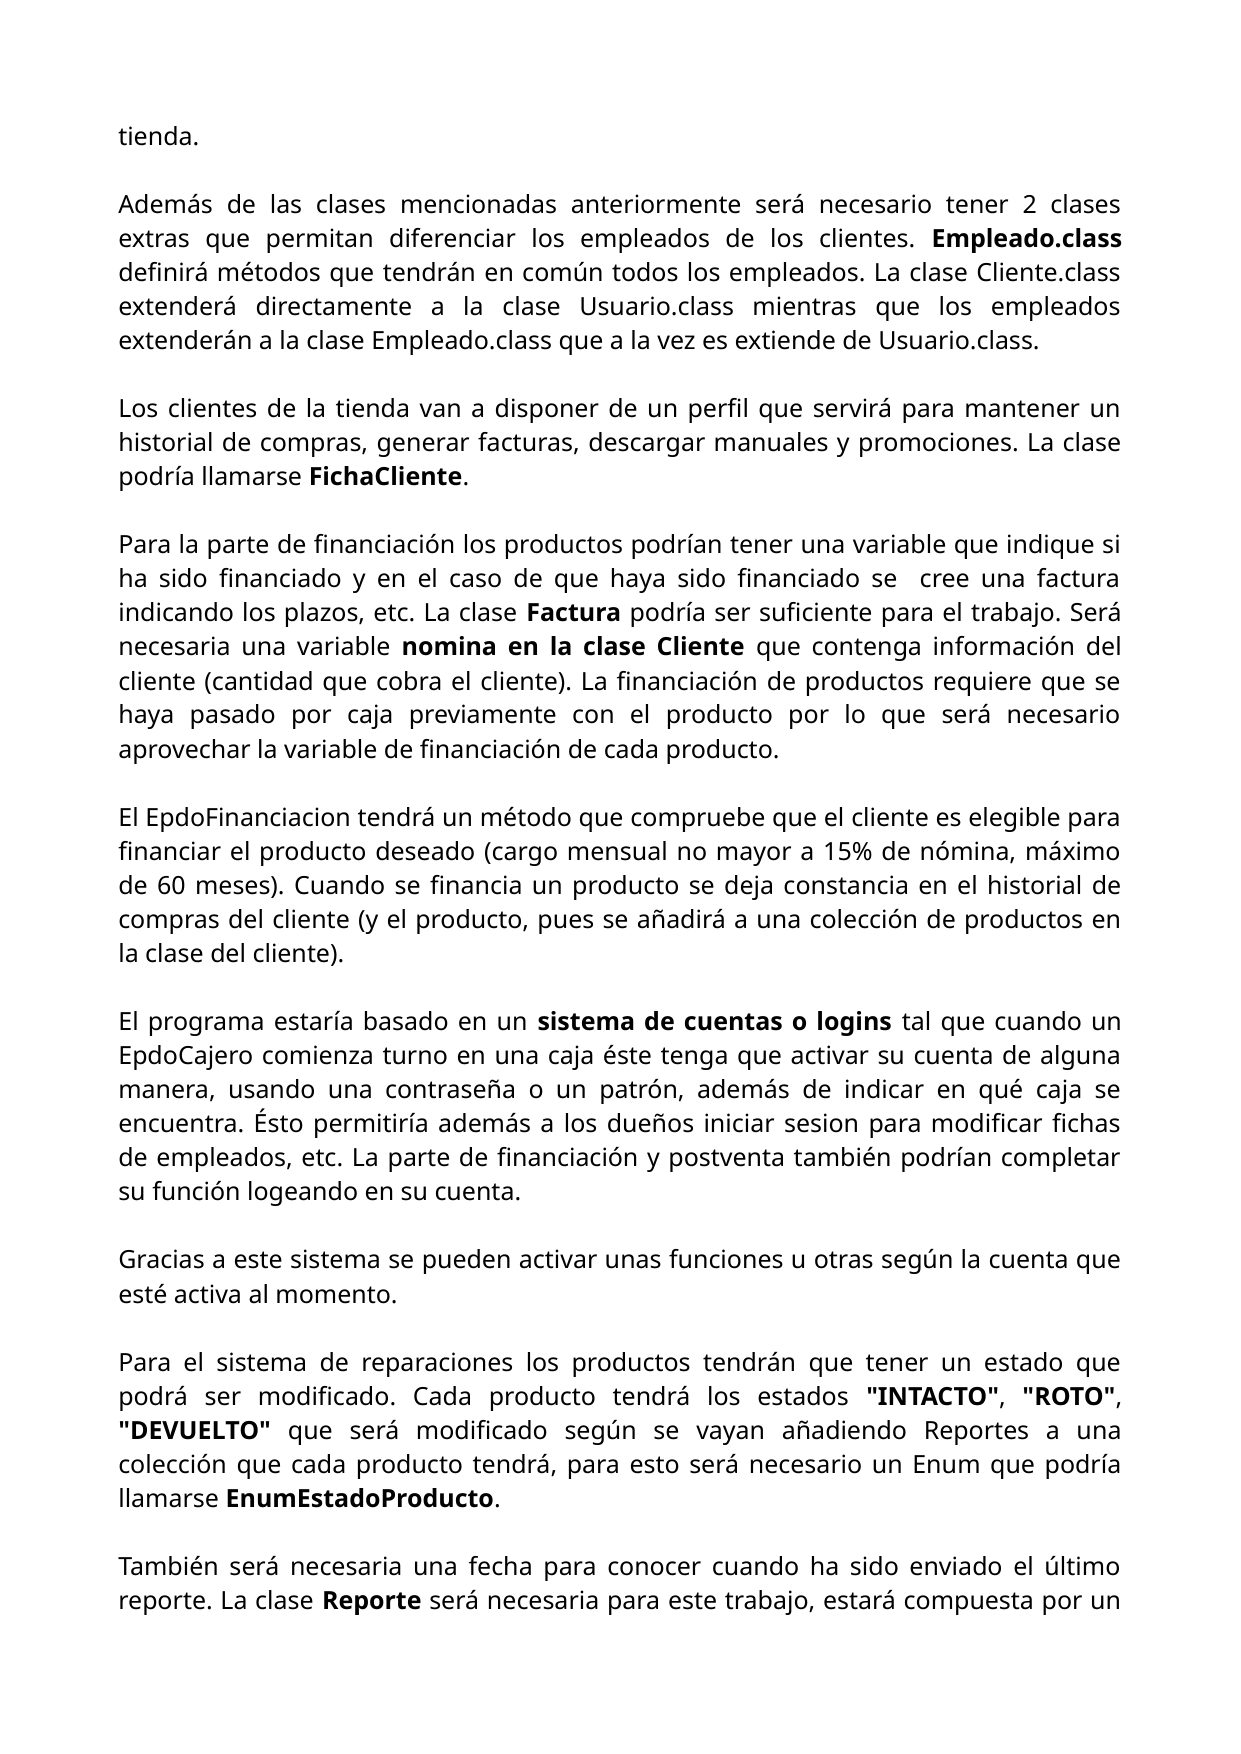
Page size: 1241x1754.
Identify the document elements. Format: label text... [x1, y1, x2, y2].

text También será necesaria una fecha para conocer cuando ha sido enviado el último reporte. La clase Reporte será necesaria para este trabajo, estará compuesta por un [118, 1549, 1122, 1617]
text Para la parte de financiación los productos podrían tener una variable que indique si ha sido financiado y en el caso de que haya sido financiado se cree una factura indicando los plazos, etc. La clase Factura podría ser suficiente para el trabajo. Será necesaria una variable nomina en la clase Cliente que contenga información del cliente (cantidad que cobra el cliente). La financiación de productos requiere que se haya pasado por caja previamente con el producto por lo que será necesario aprovechar la variable de financiación de cada producto. [118, 527, 1122, 765]
text El programa estaría basado en un sistema de cuentas o logins tal que cuando un EpdoCajero comienza turno en una caja éste tenga que activar su cuenta de alguna manera, usando una contraseña o un patrón, además de indicar en qué caja se encuentra. Ésto permitiría además a los dueños iniciar sesion para modificar fichas de empleados, etc. La parte de financiación y postventa también podrían completar su función logeando en su cuenta. [118, 1004, 1122, 1208]
text Gracias a este sistema se pueden activar unas funciones u otras según la cuenta que esté activa al momento. [118, 1242, 1122, 1310]
text Los clientes de la tienda van a disponer de un perfil que servirá para mantener un historial de compras, generar facturas, descargar manuales y promociones. La clase podría llamarse FichaCliente. [118, 391, 1122, 493]
text tienda. [118, 118, 1122, 152]
text Además de las clases mencionadas anteriormente será necesario tener 2 clases extras que permitan diferenciar los empleados de los clientes. Empleado.class definirá métodos que tendrán en común todos los empleados. La clase Cliente.class extenderá directamente a la clase Usuario.class mientras que los empleados extenderán a la clase Empleado.class que a la vez es extiende de Usuario.class. [118, 186, 1122, 357]
text Para el sistema de reparaciones los productos tendrán que tener un estado que podrá ser modificado. Cada producto tendrá los estados "INTACTO", "ROTO", "DEVUELTO" que será modificado según se vayan añadiendo Reportes a una colección que cada producto tendrá, para esto será necesario un Enum que podría llamarse EnumEstadoProducto. [118, 1344, 1122, 1515]
text El EpdoFinanciacion tendrá un método que compruebe que el cliente es elegible para financiar el producto deseado (cargo mensual no mayor a 15% de nómina, máximo de 60 meses). Cuando se financia un producto se deja constancia en el historial de compras del cliente (y el producto, pues se añadirá a una colección de productos en la clase del cliente). [118, 799, 1122, 970]
